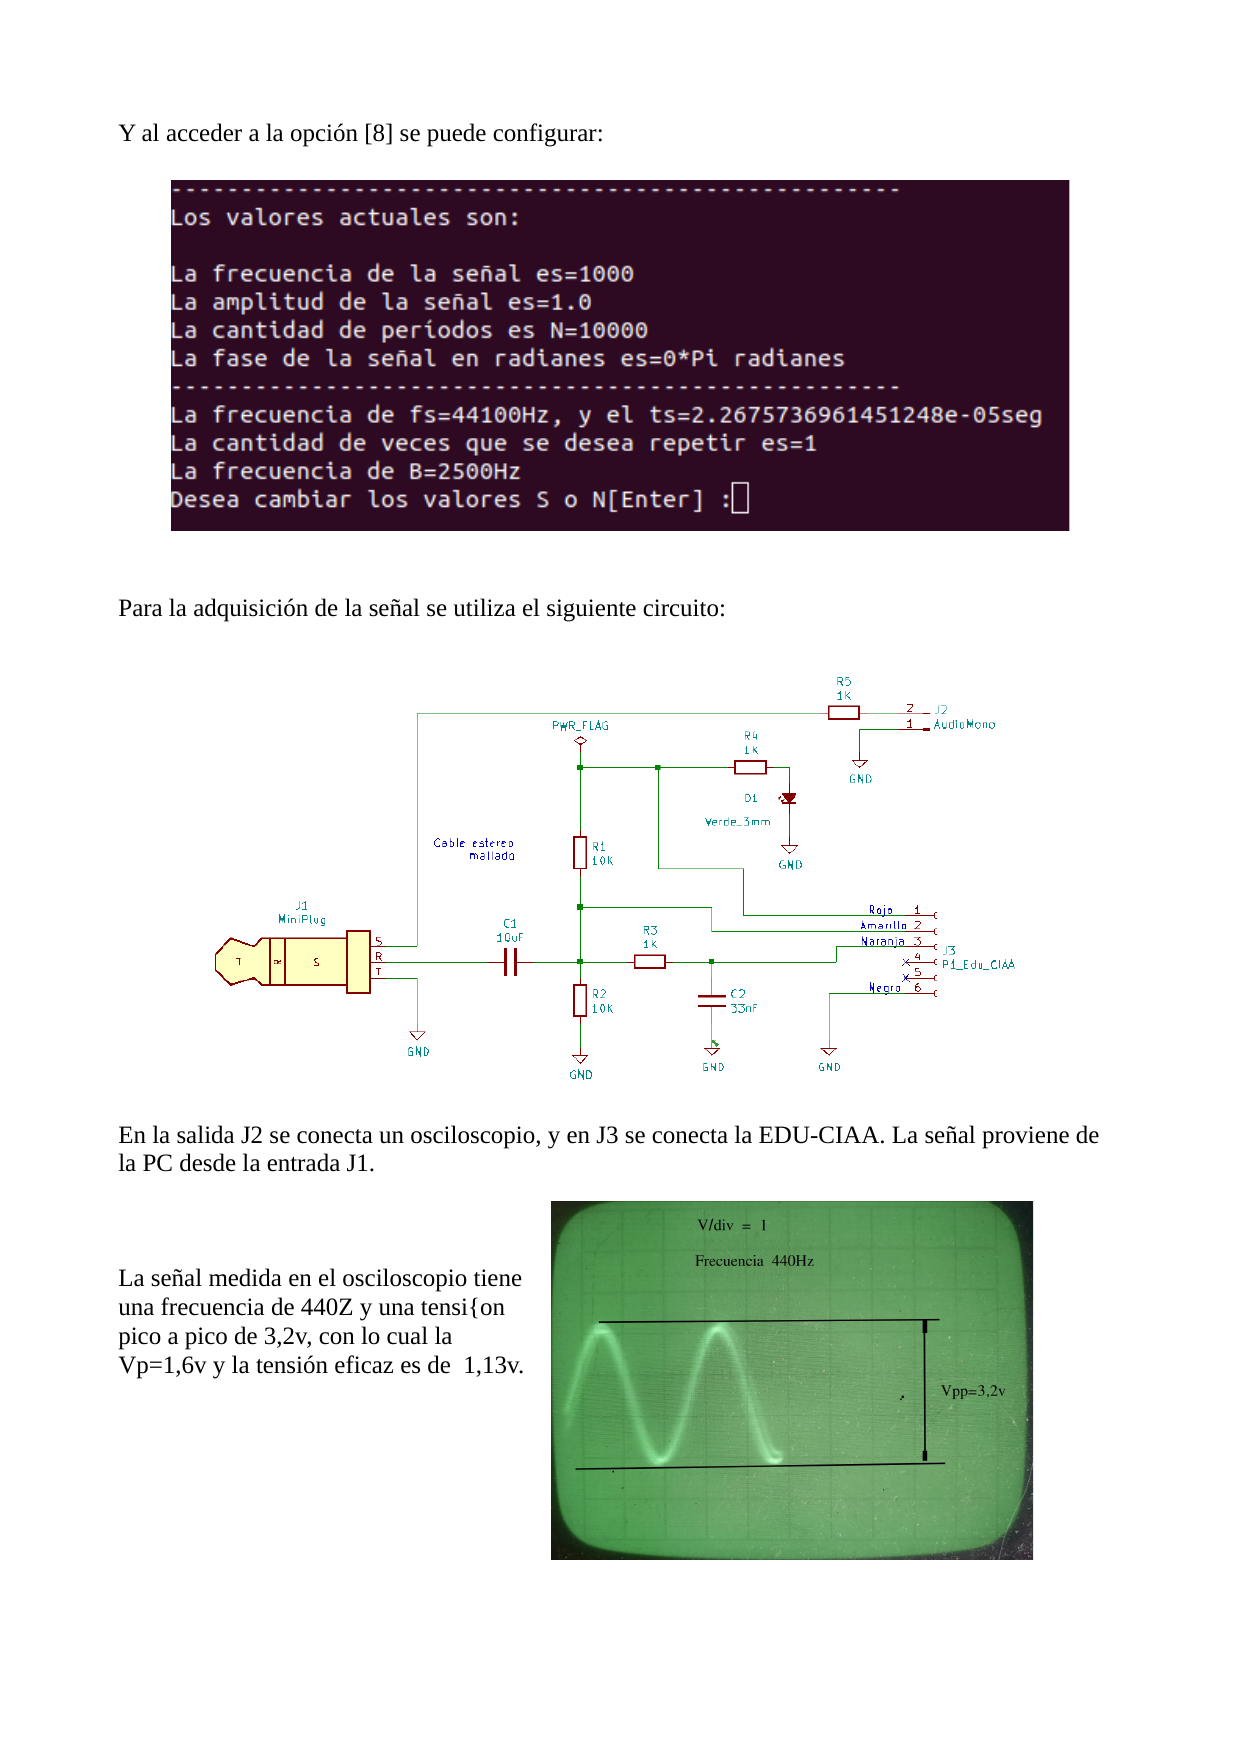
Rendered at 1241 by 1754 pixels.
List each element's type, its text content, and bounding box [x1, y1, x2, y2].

picture [551, 1201, 1034, 1560]
picture [171, 180, 1070, 531]
text Para la adquisición de la señal se utiliza el siguiente circuito: [118, 593, 1122, 621]
text [1034, 1263, 1122, 1350]
text [1034, 1350, 1122, 1378]
text La señal medida en el osciloscopio tiene una frecuencia de 440Z y una tensi{on pico a pico de 3,2v, con lo cual la [118, 1263, 551, 1350]
picture [190, 672, 1031, 1092]
text En la salida J2 se conecta un osciloscopio, y en J3 se conecta la EDU-CIAA. La señal proviene de la PC desde la entrada J1. [118, 1120, 1122, 1177]
text Vp=1,6v y la tensión eficaz es de 1,13v. [118, 1350, 551, 1378]
text Y al acceder a la opción [8] se puede configurar: [118, 118, 1122, 147]
